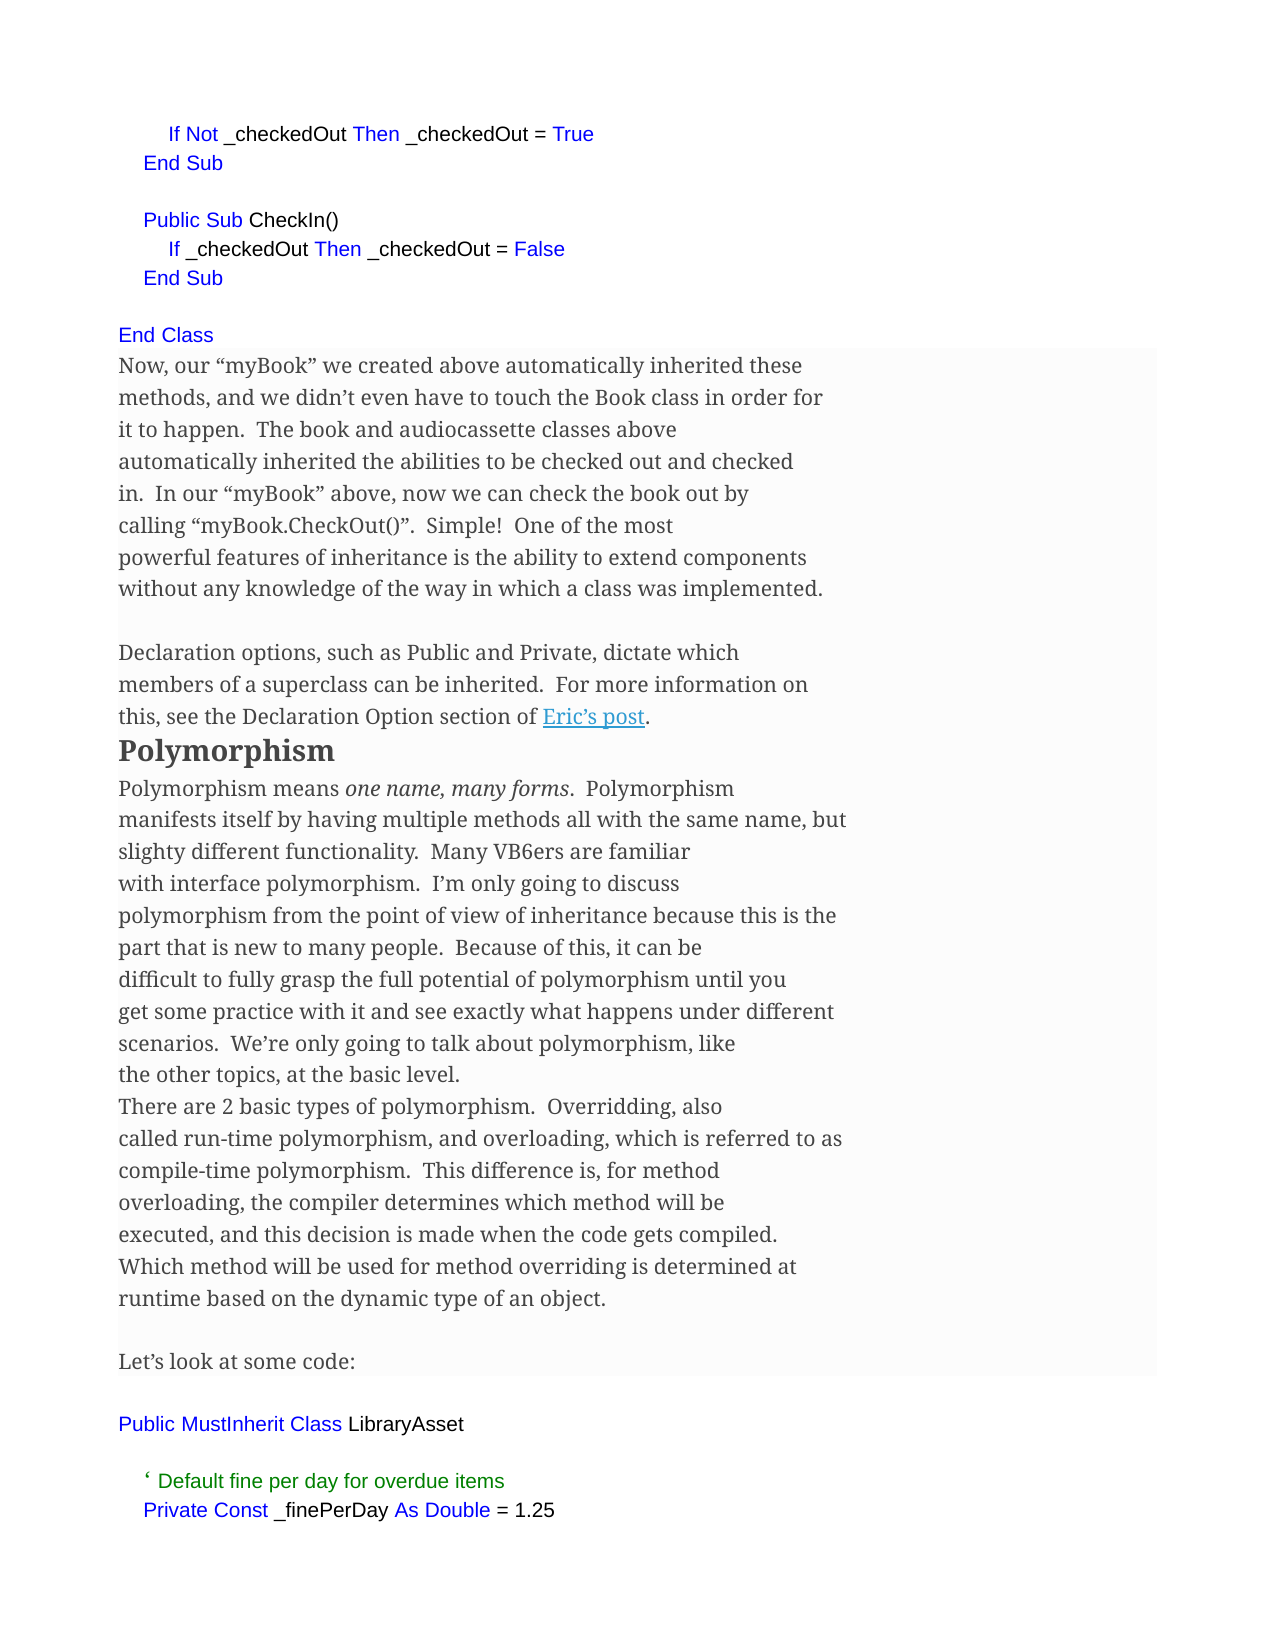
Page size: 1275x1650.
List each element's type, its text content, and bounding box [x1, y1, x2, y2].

text Public Sub CheckIn() [118, 204, 1157, 233]
text Let’s look at some code: [118, 1344, 1157, 1376]
text If _checkedOut Then _checkedOut = False [118, 233, 1157, 262]
text Now, our “myBook” we created above automatically inherited these methods, and we didn’t even have to touch the Book class in order for it to happen. The book and audiocassette classes above automatically inherited the abilities to be checked out and checked in. In our “myBook” above, now we can check the book out by calling “myBook.CheckOut()”. Simple! One of the most powerful features of inheritance is the ability to extend components without any knowledge of the way in which a class was implemented. [118, 348, 1157, 603]
text Polymorphism means one name, many forms. Polymorphism manifests itself by having multiple methods all with the same name, but slighty different functionality. Many VB6ers are familiar with interface polymorphism. I’m only going to discuss polymorphism from the point of view of inheritance because this is the part that is new to many people. Because of this, it can be difficult to fully grasp the full potential of polymorphism until you get some practice with it and see exactly what happens under different scenarios. We’re only going to talk about polymorphism, like the other topics, at the basic level. [118, 770, 1157, 1089]
text Polymorphism [118, 731, 1157, 770]
text End Sub [118, 262, 1157, 291]
text If Not _checkedOut Then _checkedOut = True [118, 118, 1157, 147]
text Public MustInherit Class LibraryAsset [118, 1408, 1157, 1437]
text End Sub [118, 147, 1157, 176]
text ‘ Default fine per day for overdue items [118, 1465, 1157, 1494]
text There are 2 basic types of polymorphism. Overridding, also called run-time polymorphism, and overloading, which is referred to as compile-time polymorphism. This difference is, for method overloading, the compiler determines which method will be executed, and this decision is made when the code gets compiled. Which method will be used for method overriding is determined at runtime based on the dynamic type of an object. [118, 1089, 1157, 1312]
text Private Const _finePerDay As Double = 1.25 [118, 1494, 1157, 1523]
text End Class [118, 319, 1157, 348]
text Declaration options, such as Public and Private, dictate which members of a superclass can be inherited. For more information on this, see the Declaration Option section of Eric’s post. [118, 635, 1157, 731]
